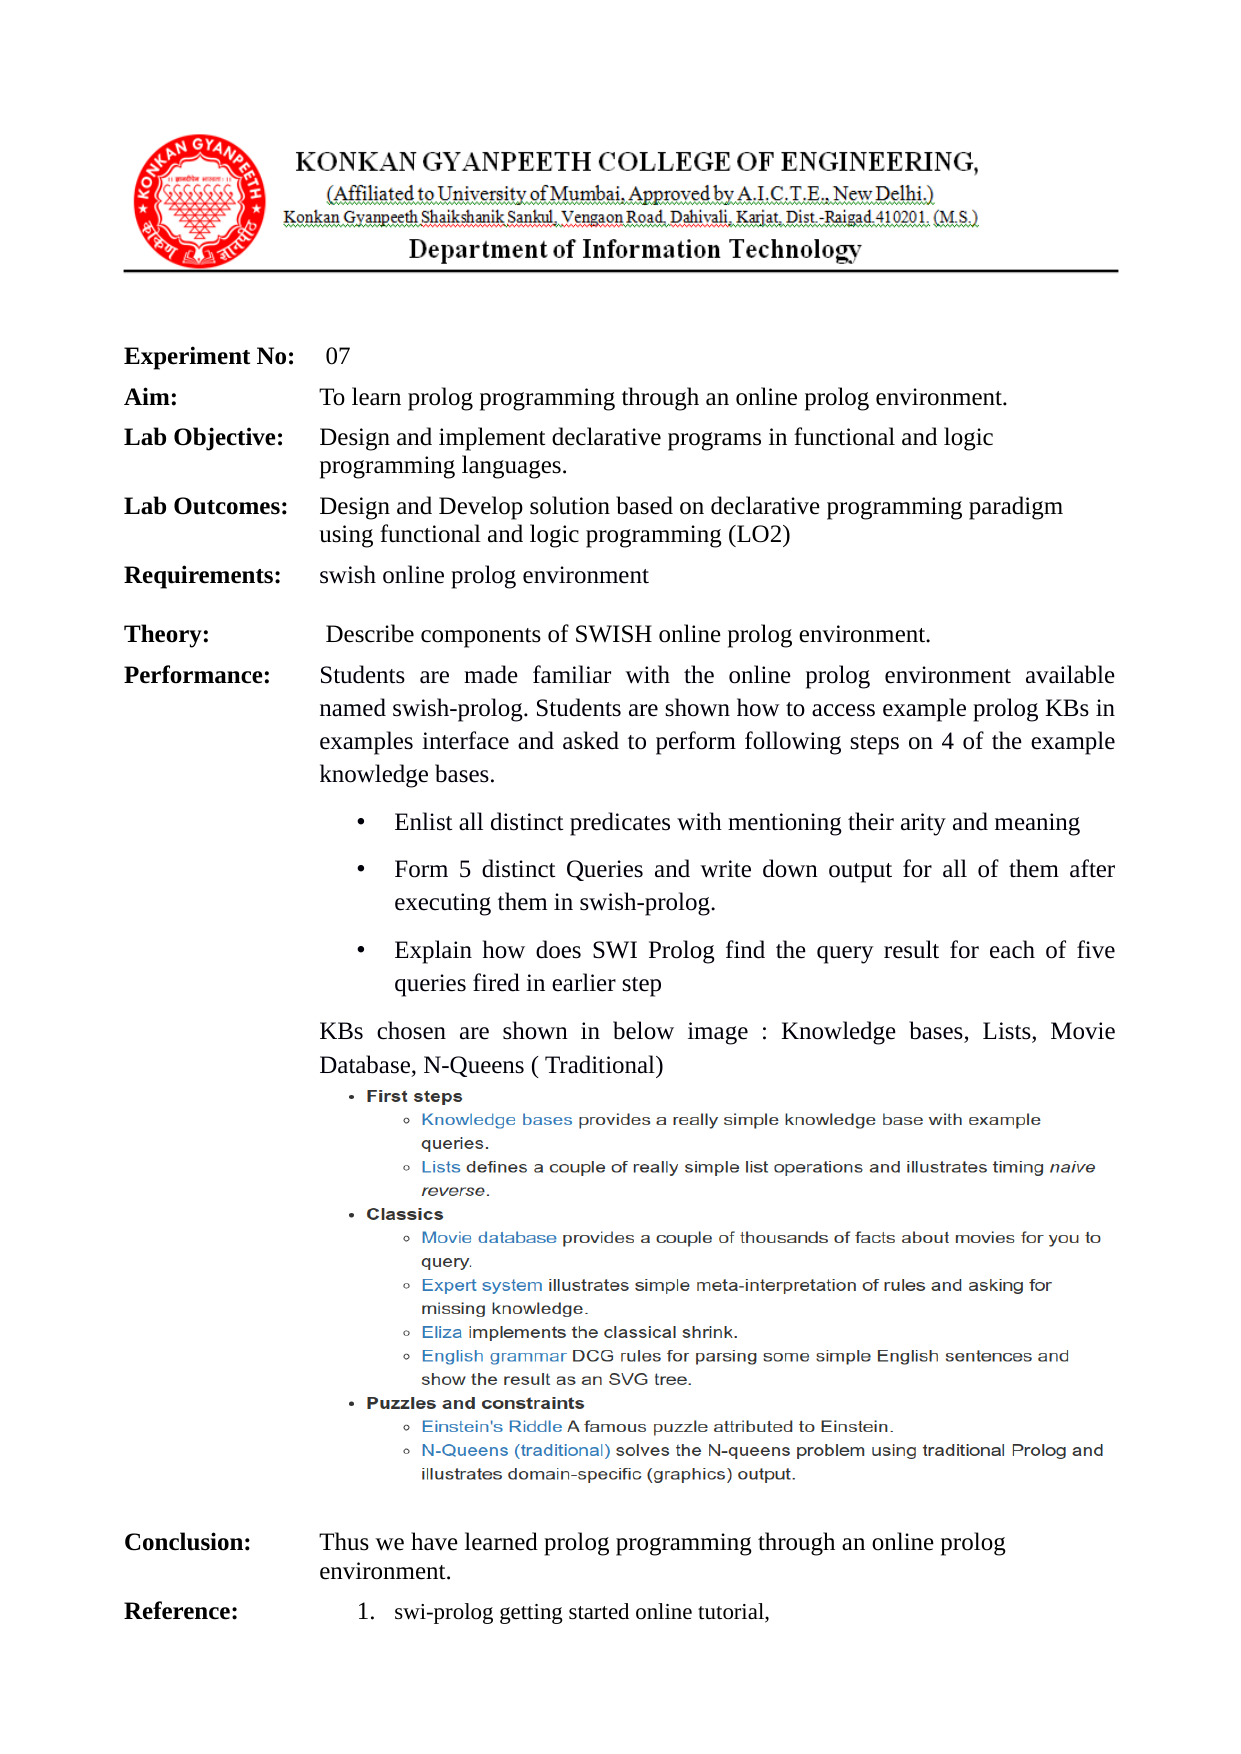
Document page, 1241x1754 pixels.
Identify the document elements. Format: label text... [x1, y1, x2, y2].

table_cell swi-prolog getting started online tutorial, [313, 1590, 1122, 1636]
table_header 07 [313, 336, 1122, 376]
table_cell Design and Develop solution based on declarative programming paradigm using functional and logic programming (LO2) [313, 485, 1122, 554]
table_cell Lab Outcomes: [118, 485, 313, 554]
table_cell Thus we have learned prolog programming through an online prolog environment. [313, 1521, 1122, 1590]
picture [118, 118, 1123, 278]
table_cell Conclusion: [118, 1521, 313, 1590]
table_cell Aim: [118, 376, 313, 416]
table_header Experiment No: [118, 336, 313, 376]
table_cell swish online prolog environment [313, 554, 1122, 613]
table_cell Describe components of SWISH online prolog environment. [313, 613, 1122, 654]
table_cell To learn prolog programming through an online prolog environment. [313, 376, 1122, 416]
table_cell Performance: [118, 655, 313, 1521]
table_cell Reference: [118, 1590, 313, 1636]
table_cell Theory: [118, 613, 313, 654]
table_cell Design and implement declarative programs in functional and logic programming languages. [313, 416, 1122, 485]
table_cell Requirements: [118, 554, 313, 613]
picture [319, 1084, 1111, 1487]
table_cell Lab Objective: [118, 416, 313, 485]
table_cell Students are made familiar with the online prolog environment available named swish-prolog. Students are shown how to access example prolog KBs in examples interface and asked to perform following steps on 4 of the example knowledge bases. Enlist all distinct predicates with mentioning their arity and meaning Form 5 distinct Queries and write down output for all of them after executing them in swish-prolog. Explain how does SWI Prolog find the query result for each of five queries fired in earlier step KBs chosen are shown in below image : Knowledge bases, Lists, Movie Database, N-Queens ( Traditional) [313, 655, 1122, 1521]
